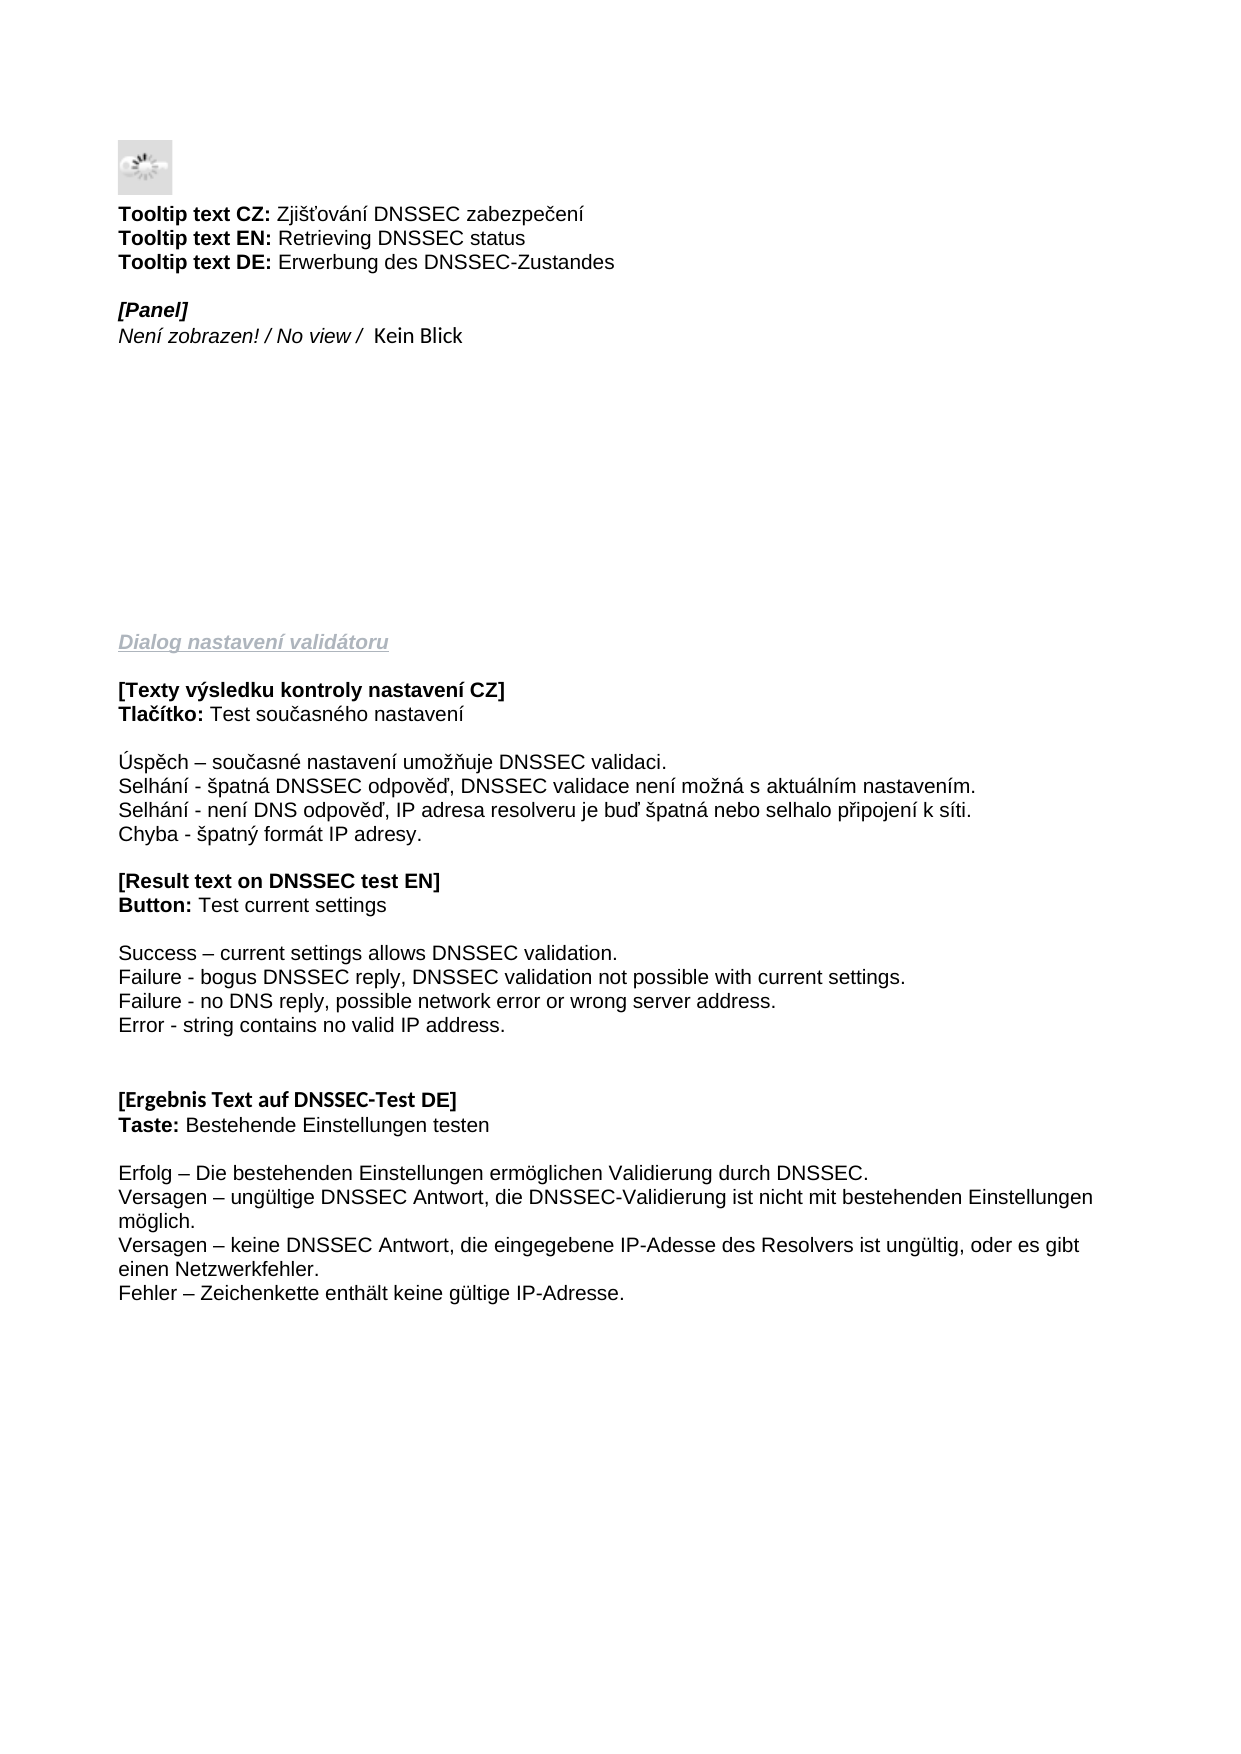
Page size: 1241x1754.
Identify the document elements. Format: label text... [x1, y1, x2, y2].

text Success – current settings allows DNSSEC validation. [118, 941, 1122, 965]
text Button: Test current settings [118, 893, 1122, 917]
text Erfolg – Die bestehenden Einstellungen ermöglichen Validierung durch DNSSEC. [118, 1161, 1122, 1185]
text [Panel] [118, 298, 1122, 322]
text Error - string contains no valid IP address. [118, 1013, 1122, 1037]
text Selhání - špatná DNSSEC odpověď, DNSSEC validace není možná s aktuálním nastavením. [118, 773, 1122, 797]
text [Result text on DNSSEC test EN] [118, 869, 1122, 893]
picture [117, 140, 173, 195]
text Úspěch – současné nastavení umožňuje DNSSEC validaci. [118, 749, 1122, 773]
text Versagen – keine DNSSEC Antwort, die eingegebene IP-Adesse des Resolvers ist ungültig, oder es gibt einen Netzwerkfehler. [118, 1233, 1122, 1281]
text [Texty výsledku kontroly nastavení CZ] [118, 678, 1122, 702]
text Selhání - není DNS odpověď, IP adresa resolveru je buď špatná nebo selhalo připojení k síti. [118, 797, 1122, 821]
text Dialog nastavení validátoru [118, 630, 1122, 654]
text Není zobrazen! / No view / Kein Blick [118, 322, 1122, 349]
text [Ergebnis Text auf DNSSEC-Test DE] [118, 1085, 1122, 1113]
text Tooltip text DE: Erwerbung des DNSSEC-Zustandes [118, 250, 1122, 274]
text Chyba - špatný formát IP adresy. [118, 821, 1122, 845]
text Fehler – Zeichenkette enthält keine gültige IP-Adresse. [118, 1281, 1122, 1305]
text Tooltip text CZ: Zjišťování DNSSEC zabezpečení [118, 202, 1122, 226]
text Failure - no DNS reply, possible network error or wrong server address. [118, 989, 1122, 1013]
text Failure - bogus DNSSEC reply, DNSSEC validation not possible with current settings. [118, 965, 1122, 989]
text Versagen – ungültige DNSSEC Antwort, die DNSSEC-Validierung ist nicht mit bestehenden Einstellungen möglich. [118, 1185, 1122, 1233]
text Tooltip text EN: Retrieving DNSSEC status [118, 226, 1122, 250]
text Tlačítko: Test současného nastavení [118, 702, 1122, 726]
text Taste: Bestehende Einstellungen testen [118, 1113, 1122, 1137]
